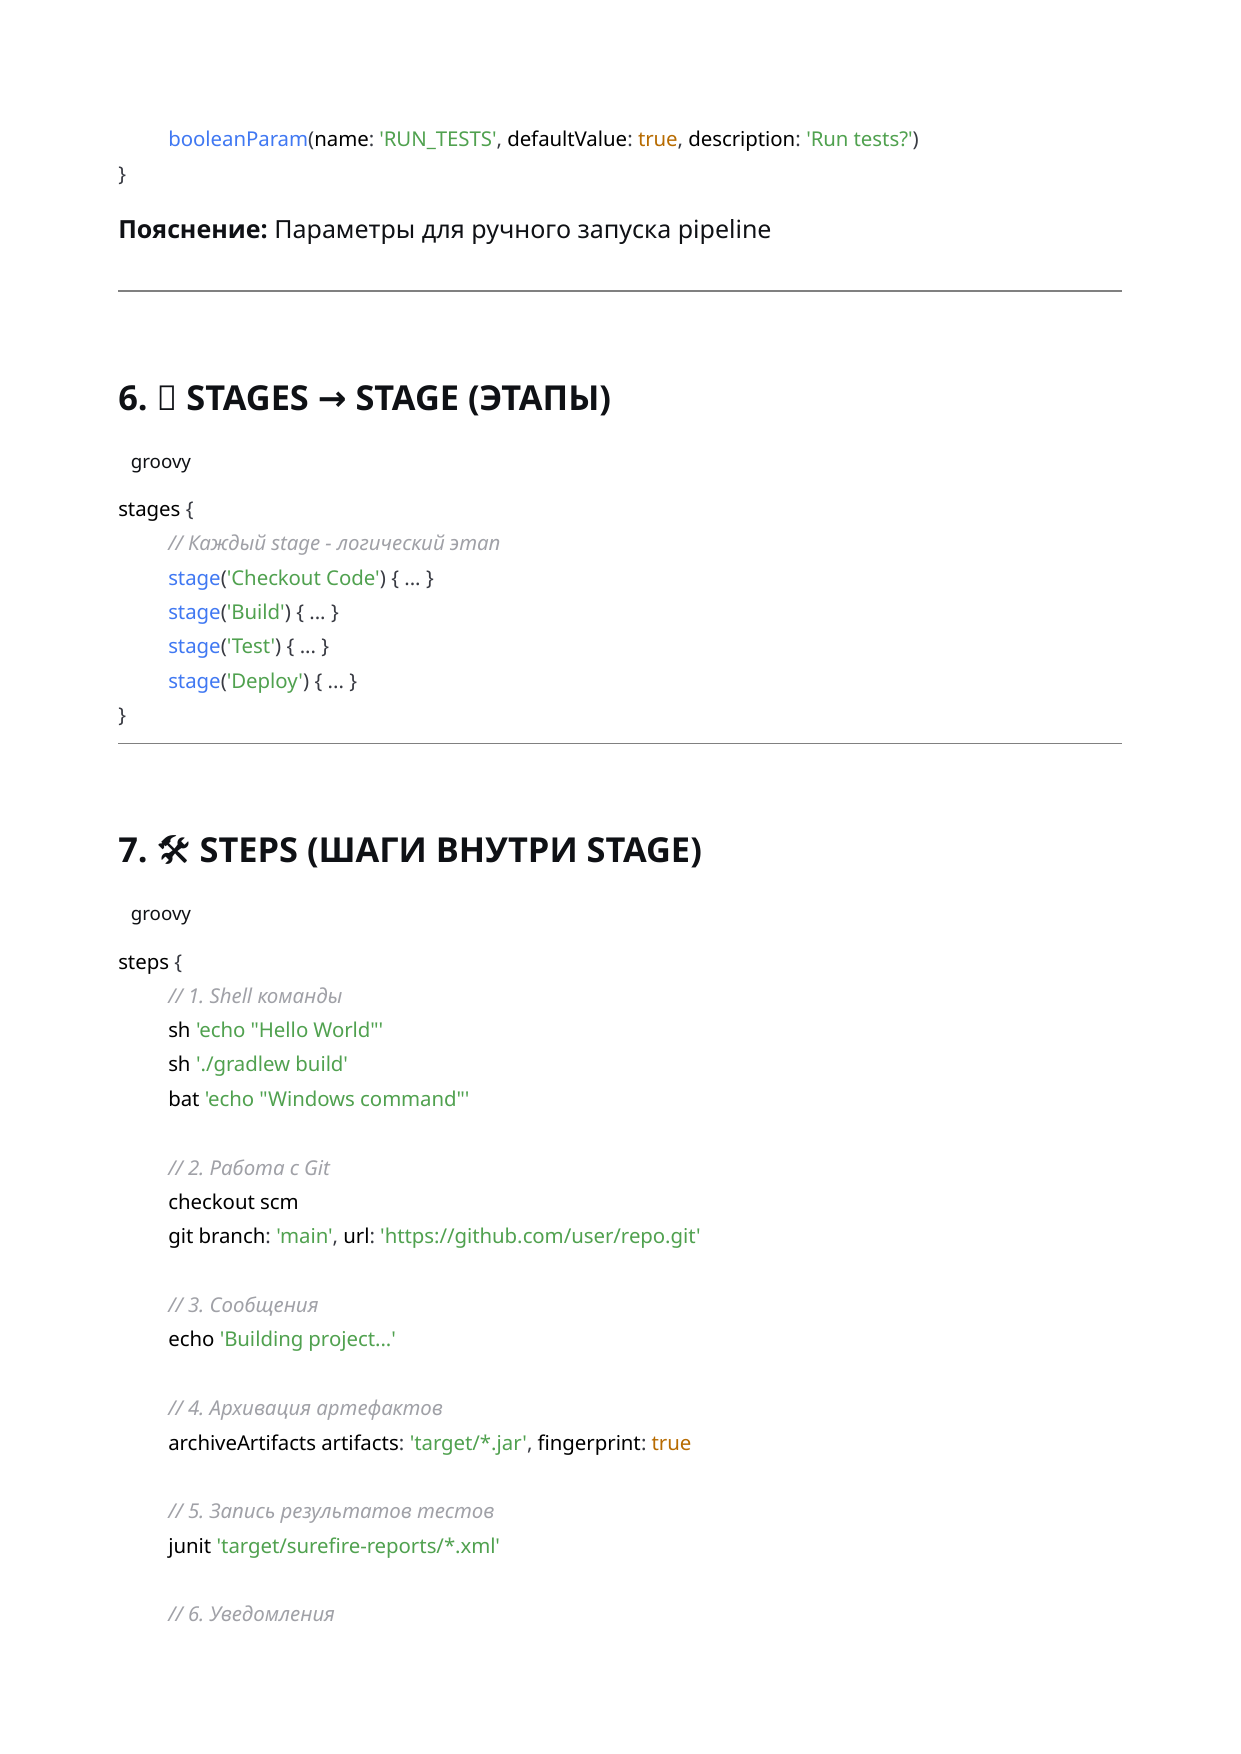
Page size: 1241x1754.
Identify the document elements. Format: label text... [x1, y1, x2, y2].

text sh './gradlew build' [118, 1044, 1122, 1078]
text git branch: 'main', url: 'https://github.com/user/repo.git' [118, 1216, 1122, 1250]
text // 3. Сообщения [118, 1284, 1122, 1319]
text // 5. Запись результатов тестов [118, 1491, 1122, 1525]
text bat 'echo "Windows command"' [118, 1078, 1122, 1112]
text junit 'target/surefire-reports/*.xml' [118, 1525, 1122, 1559]
text echo 'Building project...' [118, 1319, 1122, 1353]
text // Каждый stage - логический этап [118, 522, 1122, 557]
text stage('Test') { ... } [118, 626, 1122, 660]
text booleanParam(name: 'RUN_TESTS', defaultValue: true, description: 'Run tests?') [118, 118, 1122, 152]
text // 2. Работа с Git [118, 1147, 1122, 1181]
text stages { [118, 488, 1122, 522]
text archiveArtifacts artifacts: 'target/*.jar', fingerprint: true [118, 1422, 1122, 1456]
text // 6. Уведомления [118, 1594, 1122, 1628]
text stage('Build') { ... } [118, 591, 1122, 626]
text // 1. Shell команды [118, 975, 1122, 1009]
text } [118, 152, 1122, 187]
text stage('Deploy') { ... } [118, 660, 1122, 694]
text groovy [131, 898, 1122, 926]
subtitle 6. 🎯 STAGES → STAGE (ЭТАПЫ) [118, 370, 1122, 420]
text } [118, 694, 1122, 729]
text Пояснение: Параметры для ручного запуска pipeline [118, 212, 1122, 246]
text checkout scm [118, 1181, 1122, 1216]
text stage('Checkout Code') { ... } [118, 557, 1122, 591]
text sh 'echo "Hello World"' [118, 1009, 1122, 1044]
text steps { [118, 941, 1122, 975]
text groovy [131, 445, 1122, 473]
text // 4. Архивация артефактов [118, 1387, 1122, 1422]
subtitle 7. 🛠️ STEPS (ШАГИ ВНУТРИ STAGE) [118, 823, 1122, 873]
